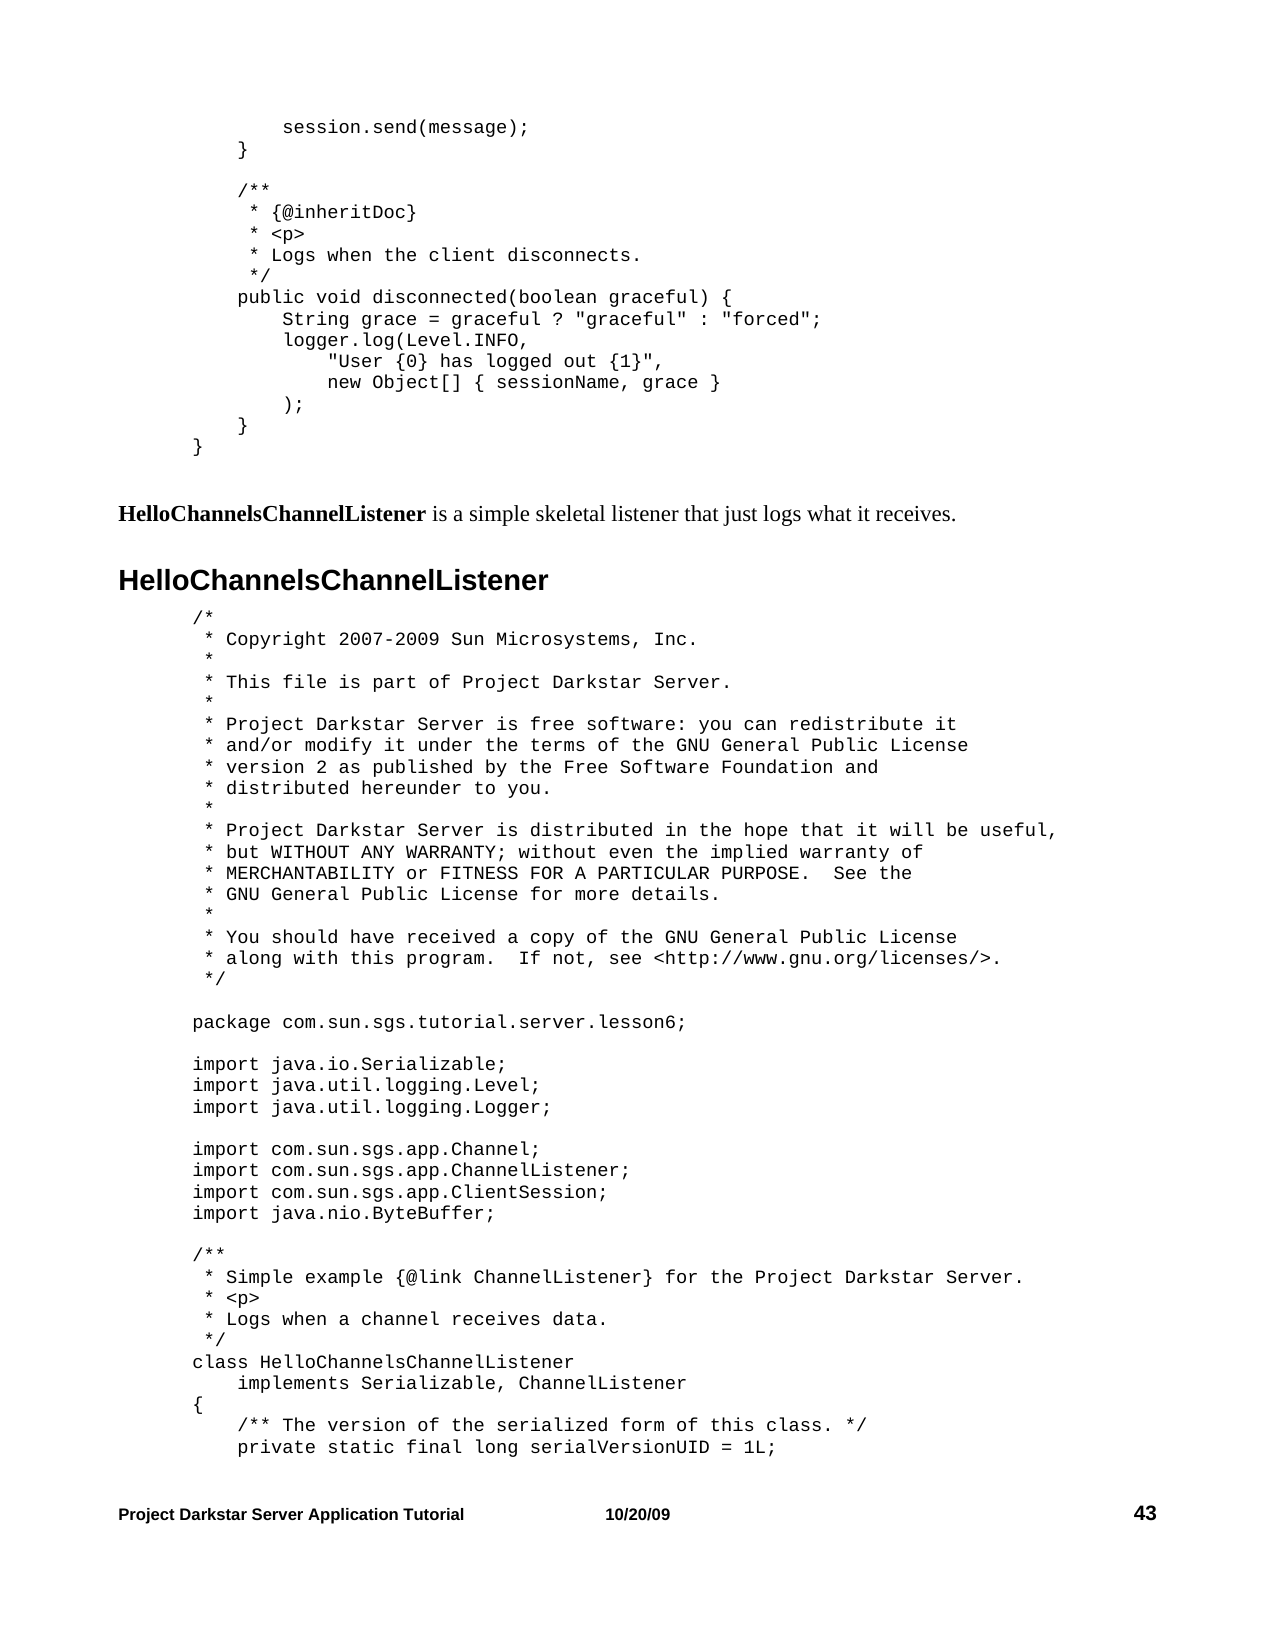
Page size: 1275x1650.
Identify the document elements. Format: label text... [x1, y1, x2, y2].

text /** [192, 182, 1098, 203]
text */ [192, 1331, 1098, 1352]
text * {@inheritDoc} [192, 203, 1098, 224]
text * Logs when a channel receives data. [192, 1310, 1098, 1331]
text * <p> [192, 224, 1098, 246]
text } [192, 416, 1098, 437]
subtitle HelloChannelsChannelListener [118, 563, 1157, 596]
text * This file is part of Project Darkstar Server. [192, 672, 1098, 694]
text package com.sun.sgs.tutorial.server.lesson6; [192, 1012, 1098, 1034]
text * Simple example {@link ChannelListener} for the Project Darkstar Server. [192, 1267, 1098, 1289]
text * [192, 651, 1098, 672]
text * MERCHANTABILITY or FITNESS FOR A PARTICULAR PURPOSE. See the [192, 864, 1098, 885]
text /* [192, 609, 1098, 630]
text import java.nio.ByteBuffer; [192, 1204, 1098, 1225]
text } [192, 437, 1098, 479]
text * Project Darkstar Server is free software: you can redistribute it [192, 715, 1098, 736]
text public void disconnected(boolean graceful) { [192, 288, 1098, 309]
text * and/or modify it under the terms of the GNU General Public License [192, 736, 1098, 757]
text */ [192, 267, 1098, 288]
text /** [192, 1246, 1098, 1267]
text * <p> [192, 1289, 1098, 1310]
text import com.sun.sgs.app.ClientSession; [192, 1182, 1098, 1204]
text implements Serializable, ChannelListener [192, 1374, 1098, 1395]
text * Logs when the client disconnects. [192, 246, 1098, 267]
text import java.util.logging.Level; [192, 1076, 1098, 1097]
text ); [192, 394, 1098, 416]
text * Project Darkstar Server is distributed in the hope that it will be useful, [192, 821, 1098, 842]
text * [192, 906, 1098, 927]
text private static final long serialVersionUID = 1L; [192, 1437, 1098, 1459]
text * Copyright 2007-2009 Sun Microsystems, Inc. [192, 630, 1098, 651]
text import com.sun.sgs.app.ChannelListener; [192, 1161, 1098, 1182]
text * [192, 694, 1098, 715]
text * version 2 as published by the Free Software Foundation and [192, 757, 1098, 779]
text import java.util.logging.Logger; [192, 1097, 1098, 1119]
text session.send(message); [192, 118, 1098, 139]
text String grace = graceful ? "graceful" : "forced"; [192, 309, 1098, 331]
text * along with this program. If not, see <http://www.gnu.org/licenses/>. [192, 949, 1098, 970]
text * distributed hereunder to you. [192, 779, 1098, 800]
text logger.log(Level.INFO, [192, 331, 1098, 352]
text * You should have received a copy of the GNU General Public License [192, 927, 1098, 949]
text } [192, 139, 1098, 161]
text * [192, 800, 1098, 821]
text */ [192, 970, 1098, 991]
text /** The version of the serialized form of this class. */ [192, 1416, 1098, 1437]
text { [192, 1395, 1098, 1416]
text new Object[] { sessionName, grace } [192, 373, 1098, 394]
text import java.io.Serializable; [192, 1055, 1098, 1076]
text * GNU General Public License for more details. [192, 885, 1098, 906]
text * but WITHOUT ANY WARRANTY; without even the implied warranty of [192, 842, 1098, 864]
text "User {0} has logged out {1}", [192, 352, 1098, 373]
text HelloChannelsChannelListener is a simple skeletal listener that just logs what it receives. [118, 501, 1157, 526]
text class HelloChannelsChannelListener [192, 1352, 1098, 1374]
text import com.sun.sgs.app.Channel; [192, 1140, 1098, 1161]
